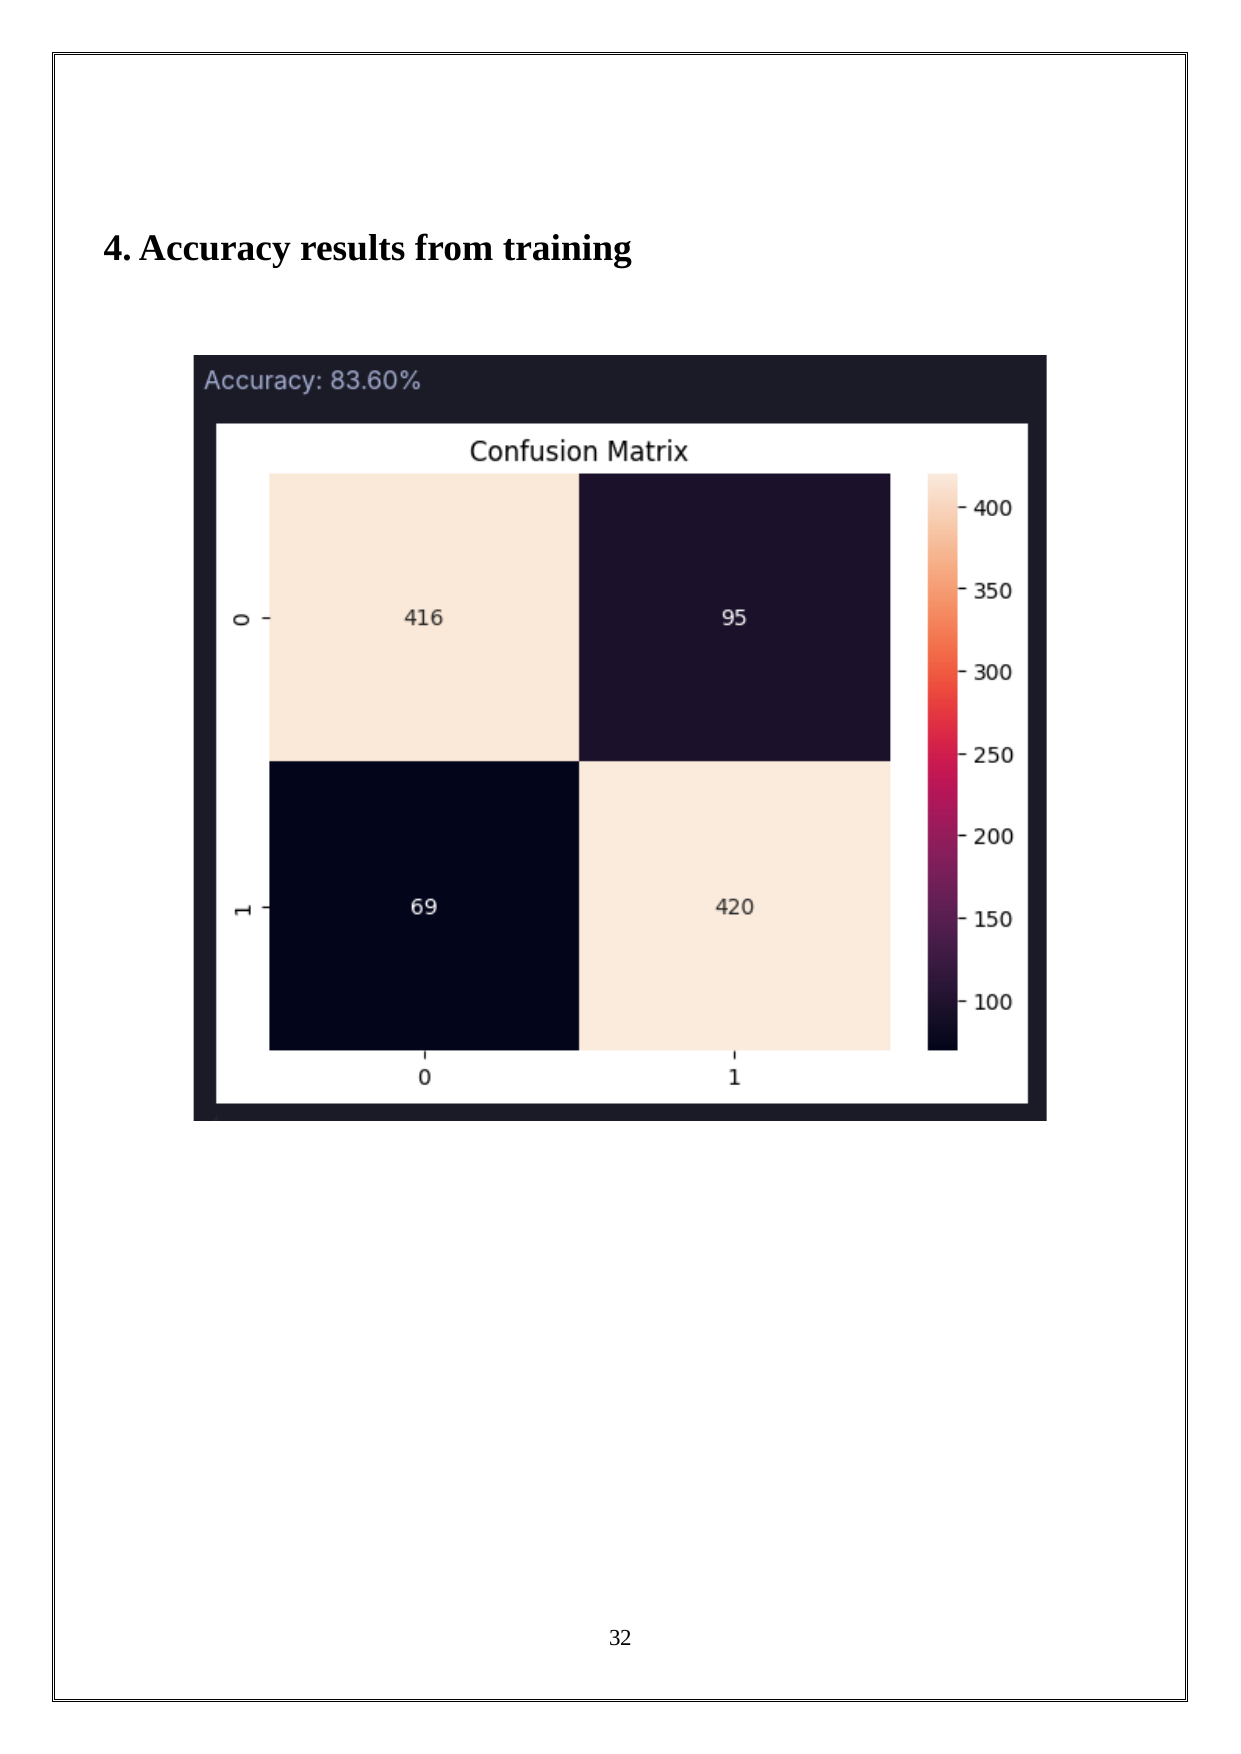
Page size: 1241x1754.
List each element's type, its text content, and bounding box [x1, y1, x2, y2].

picture [193, 355, 1047, 1121]
text 4. Accuracy results from training [103, 226, 1137, 269]
